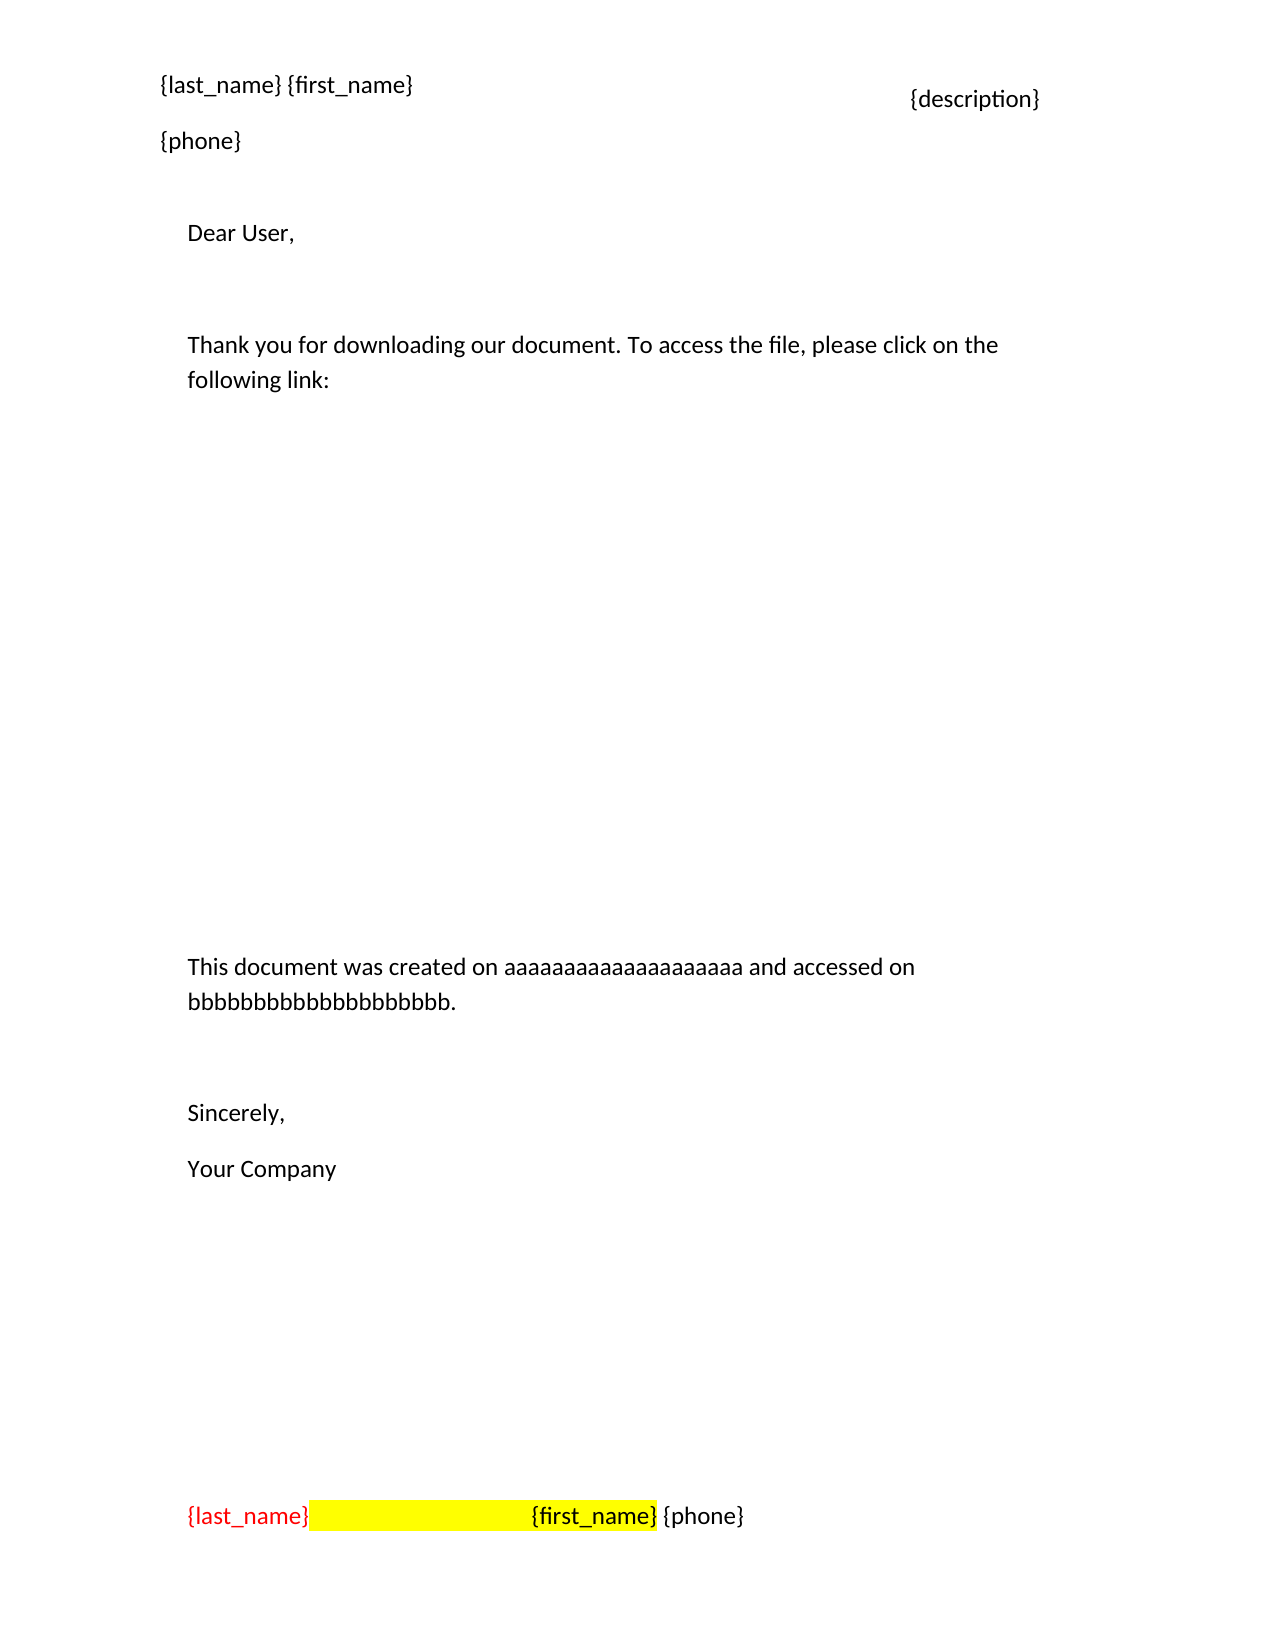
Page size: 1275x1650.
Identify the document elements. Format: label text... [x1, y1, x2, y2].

text Your Company [187, 1153, 1087, 1184]
text Sincerely, [187, 1097, 1087, 1128]
text Thank you for downloading our document. To access the file, please click on the following link: [187, 329, 1087, 394]
text This document was created on aaaaaaaaaaaaaaaaaaaa and accessed on bbbbbbbbbbbbbbbbbbbb. [187, 951, 1087, 1016]
text Dear User, [187, 217, 1087, 248]
